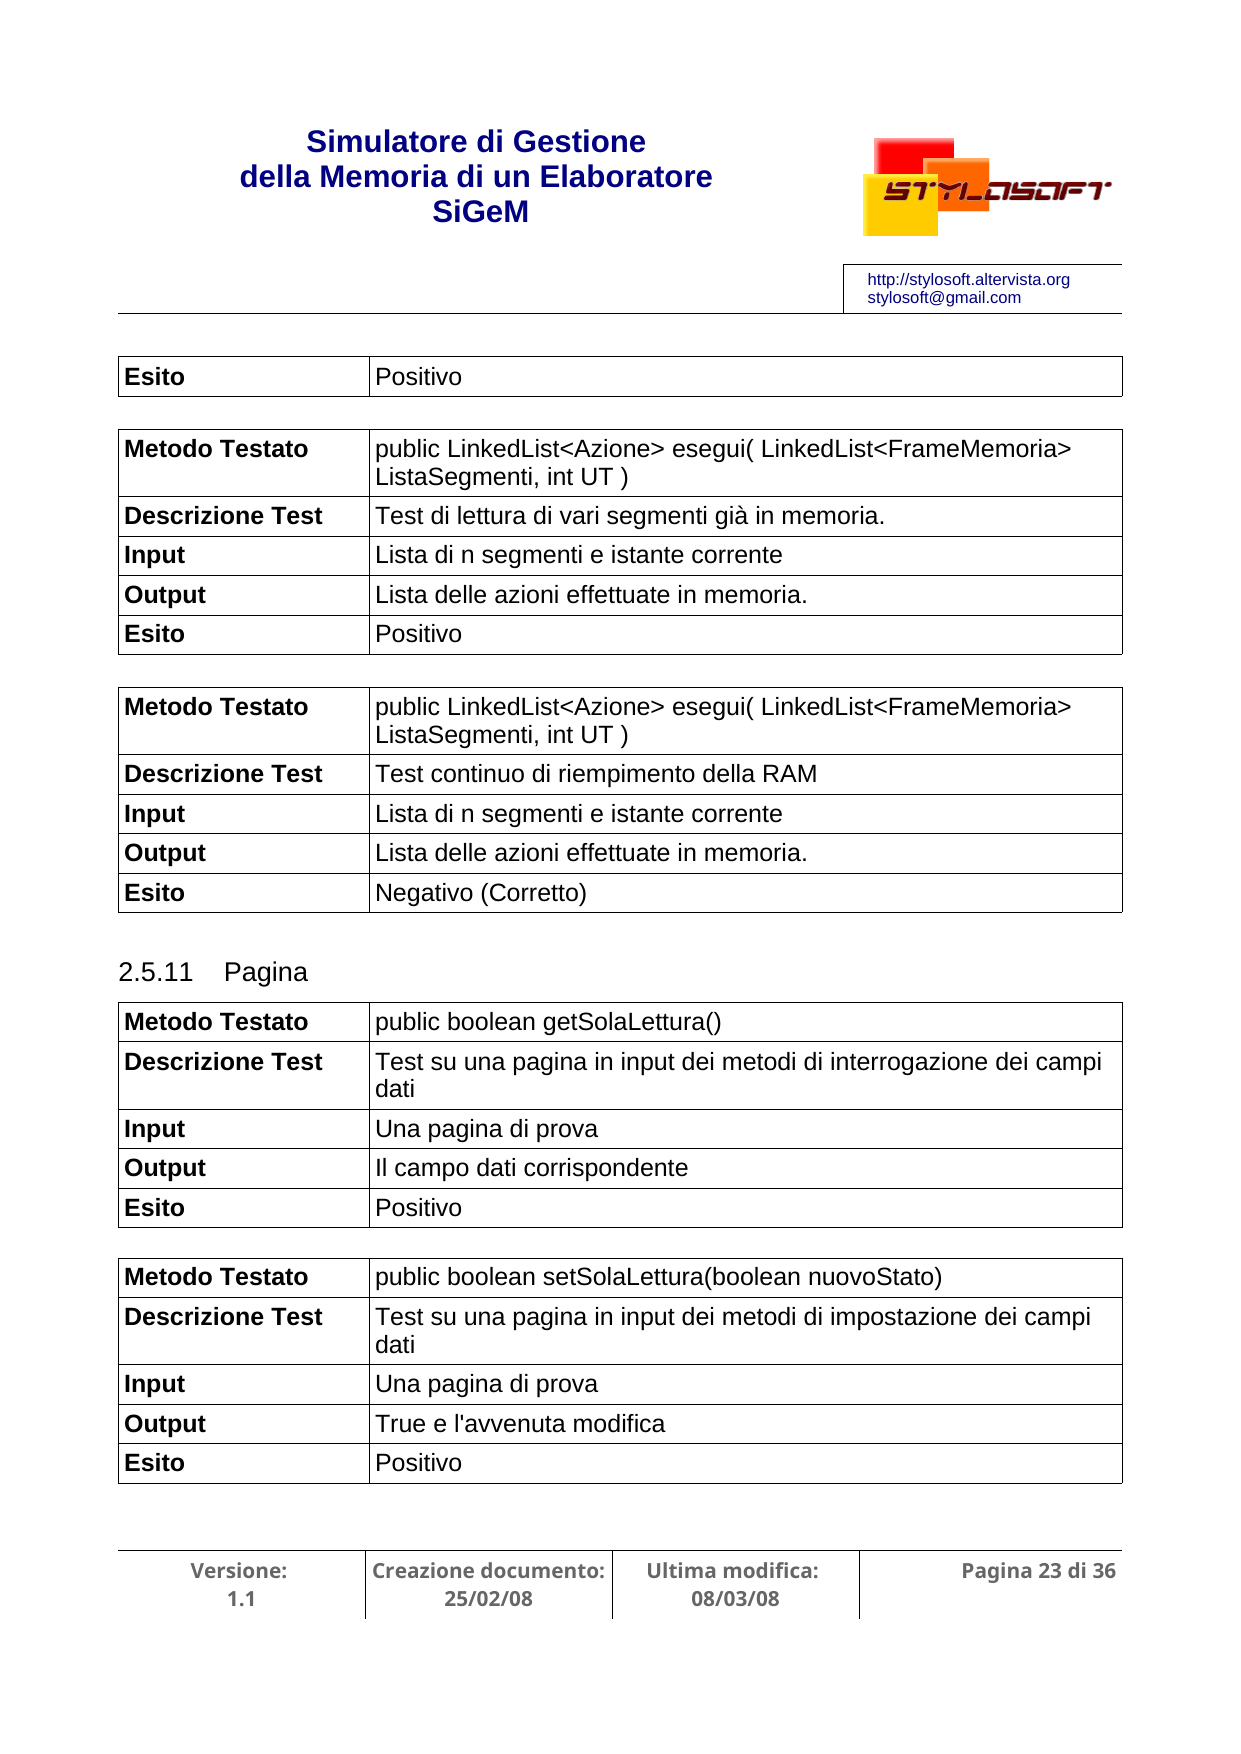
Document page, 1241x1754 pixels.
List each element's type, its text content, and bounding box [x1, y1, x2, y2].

table_cell Esito [119, 1444, 369, 1483]
table_header public boolean setSolaLettura(boolean nuovoStato) [370, 1259, 1122, 1297]
table_cell Descrizione Test [119, 1298, 369, 1364]
table_header public LinkedList<Azione> esegui( LinkedList<FrameMemoria> ListaSegmenti, int UT ) [370, 688, 1122, 754]
table_cell Input [119, 1365, 369, 1404]
table_cell Esito [119, 1189, 369, 1227]
table_cell Output [119, 1149, 369, 1188]
table_cell Test su una pagina in input dei metodi di impostazione dei campi dati [370, 1298, 1122, 1364]
table_cell Positivo [370, 616, 1122, 654]
table_cell Lista di n segmenti e istante corrente [370, 795, 1122, 833]
table_cell Output [119, 1405, 369, 1443]
table_header Metodo Testato [119, 1259, 369, 1297]
table_cell Input [119, 1110, 369, 1148]
table_cell Esito [119, 616, 369, 654]
table_cell Il campo dati corrispondente [370, 1149, 1122, 1188]
table_cell Input [119, 537, 369, 575]
table_cell Test su una pagina in input dei metodi di interrogazione dei campi dati [370, 1042, 1122, 1109]
table_cell Test continuo di riempimento della RAM [370, 755, 1122, 793]
table_header Metodo Testato [119, 1003, 369, 1041]
table_cell Lista delle azioni effettuate in memoria. [370, 576, 1122, 614]
table_cell Positivo [370, 357, 1122, 396]
table_cell Una pagina di prova [370, 1110, 1122, 1148]
table_cell Descrizione Test [119, 497, 369, 536]
picture [848, 123, 1117, 247]
table_cell Esito [119, 357, 369, 396]
table_cell Output [119, 834, 369, 872]
table_cell Descrizione Test [119, 1042, 369, 1109]
table_header Metodo Testato [119, 430, 369, 496]
table_cell Lista delle azioni effettuate in memoria. [370, 834, 1122, 872]
table_cell Positivo [370, 1444, 1122, 1483]
table_cell Input [119, 795, 369, 833]
table_cell Test di lettura di vari segmenti già in memoria. [370, 497, 1122, 536]
table_cell Una pagina di prova [370, 1365, 1122, 1404]
subtitle Pagina [118, 957, 1122, 987]
table_cell True e l'avvenuta modifica [370, 1405, 1122, 1443]
table_cell Lista di n segmenti e istante corrente [370, 537, 1122, 575]
table_header Metodo Testato [119, 688, 369, 754]
table_header public boolean getSolaLettura() [370, 1003, 1122, 1041]
table_header public LinkedList<Azione> esegui( LinkedList<FrameMemoria> ListaSegmenti, int UT ) [370, 430, 1122, 496]
table_cell Descrizione Test [119, 755, 369, 793]
table_cell Esito [119, 874, 369, 912]
table_cell Negativo (Corretto) [370, 874, 1122, 912]
table_cell Output [119, 576, 369, 614]
table_cell Positivo [370, 1189, 1122, 1227]
